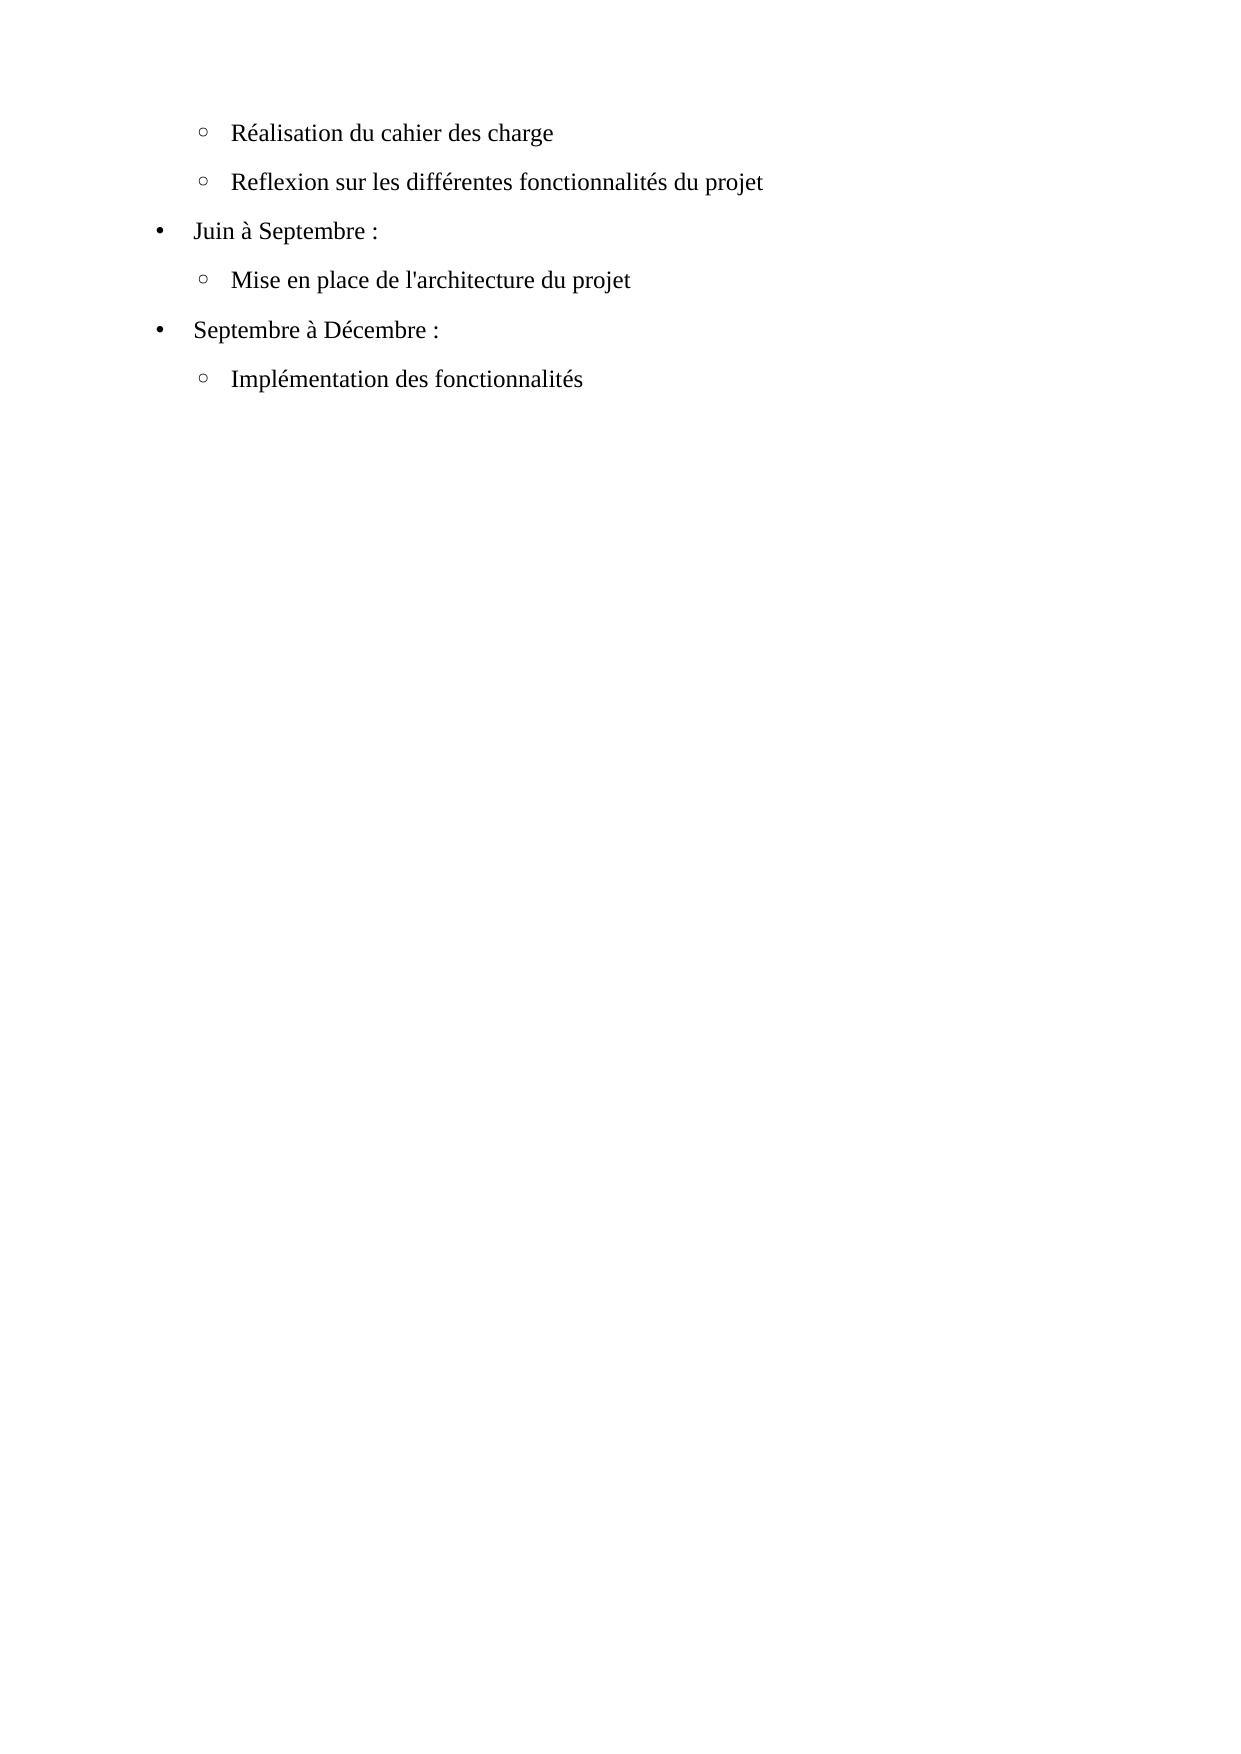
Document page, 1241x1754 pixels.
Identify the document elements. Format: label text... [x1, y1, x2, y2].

list Juin à Septembre : [156, 216, 1122, 245]
list Reflexion sur les différentes fonctionnalités du projet [193, 167, 1122, 196]
list Implémentation des fonctionnalités [193, 364, 1122, 393]
list Mise en place de l'architecture du projet [193, 266, 1122, 294]
list Septembre à Décembre : [156, 315, 1122, 343]
list Réalisation du cahier des charge [193, 118, 1122, 147]
